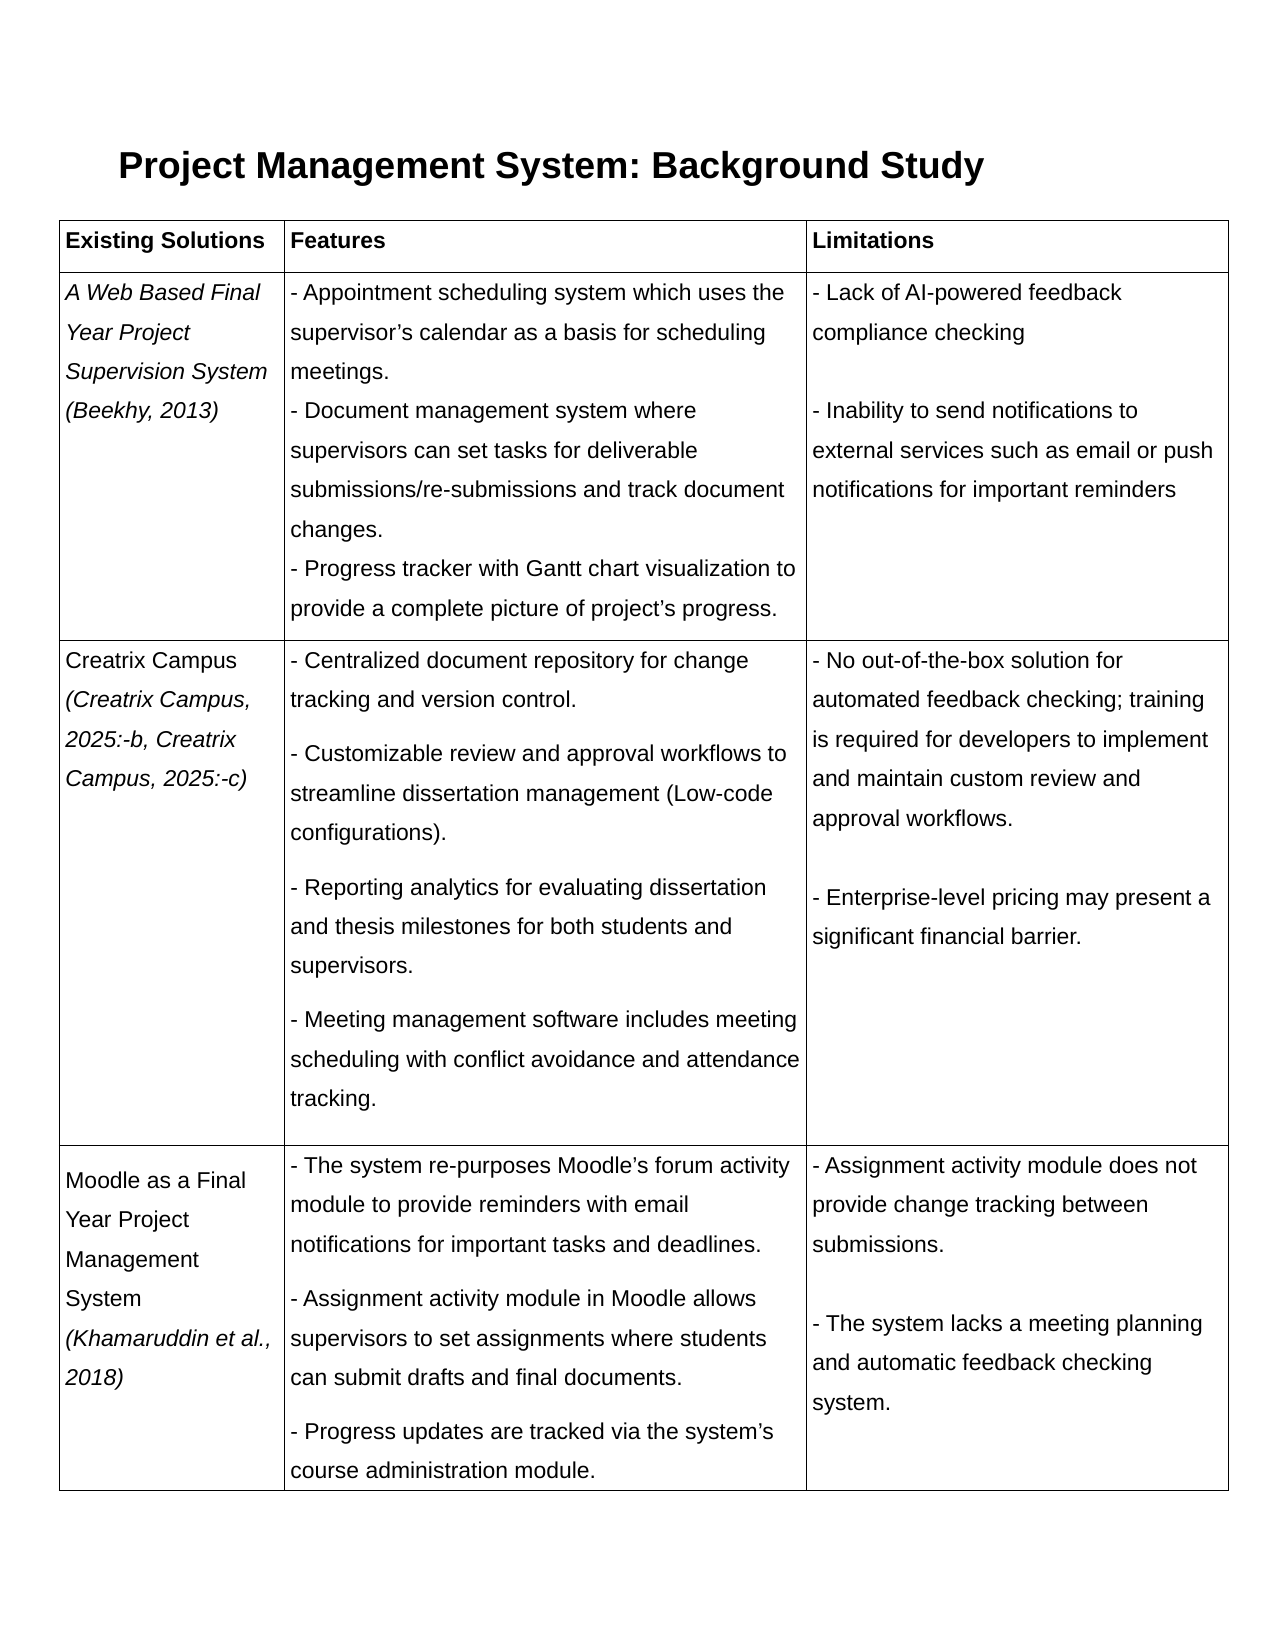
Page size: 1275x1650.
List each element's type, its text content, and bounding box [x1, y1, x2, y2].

table_header Limitations [807, 221, 1228, 272]
table_header Existing Solutions [60, 221, 284, 272]
table_cell - Centralized document repository for change tracking and version control. - Customizable review and approval workflows to streamline dissertation management (Low-code configurations). - Reporting analytics for evaluating dissertation and thesis milestones for both students and supervisors. - Meeting management software includes meeting scheduling with conflict avoidance and attendance tracking. [285, 641, 806, 1145]
table_cell A Web Based Final Year Project Supervision System (Beekhy, 2013) [60, 273, 284, 640]
table_cell Moodle as a Final Year Project Management System (Khamaruddin et al., 2018) [60, 1146, 284, 1489]
table_header Features [285, 221, 806, 272]
table_cell - No out-of-the-box solution for automated feedback checking; training is required for developers to implement and maintain custom review and approval workflows. - Enterprise-level pricing may present a significant financial barrier. [807, 641, 1228, 1145]
table_cell - Assignment activity module does not provide change tracking between submissions. - The system lacks a meeting planning and automatic feedback checking system. [807, 1146, 1228, 1489]
table_cell Creatrix Campus (Creatrix Campus, 2025:-b, Creatrix Campus, 2025:-c) [60, 641, 284, 1145]
table_cell - Appointment scheduling system which uses the supervisor’s calendar as a basis for scheduling meetings. - Document management system where supervisors can set tasks for deliverable submissions/re-submissions and track document changes. - Progress tracker with Gantt chart visualization to provide a complete picture of project’s progress. [285, 273, 806, 640]
subtitle Project Management System: Background Study [118, 143, 1157, 186]
table_cell - Lack of AI-powered feedback compliance checking - Inability to send notifications to external services such as email or push notifications for important reminders [807, 273, 1228, 640]
table_cell - The system re-purposes Moodle’s forum activity module to provide reminders with email notifications for important tasks and deadlines. - Assignment activity module in Moodle allows supervisors to set assignments where students can submit drafts and final documents. - Progress updates are tracked via the system’s course administration module. [285, 1146, 806, 1489]
